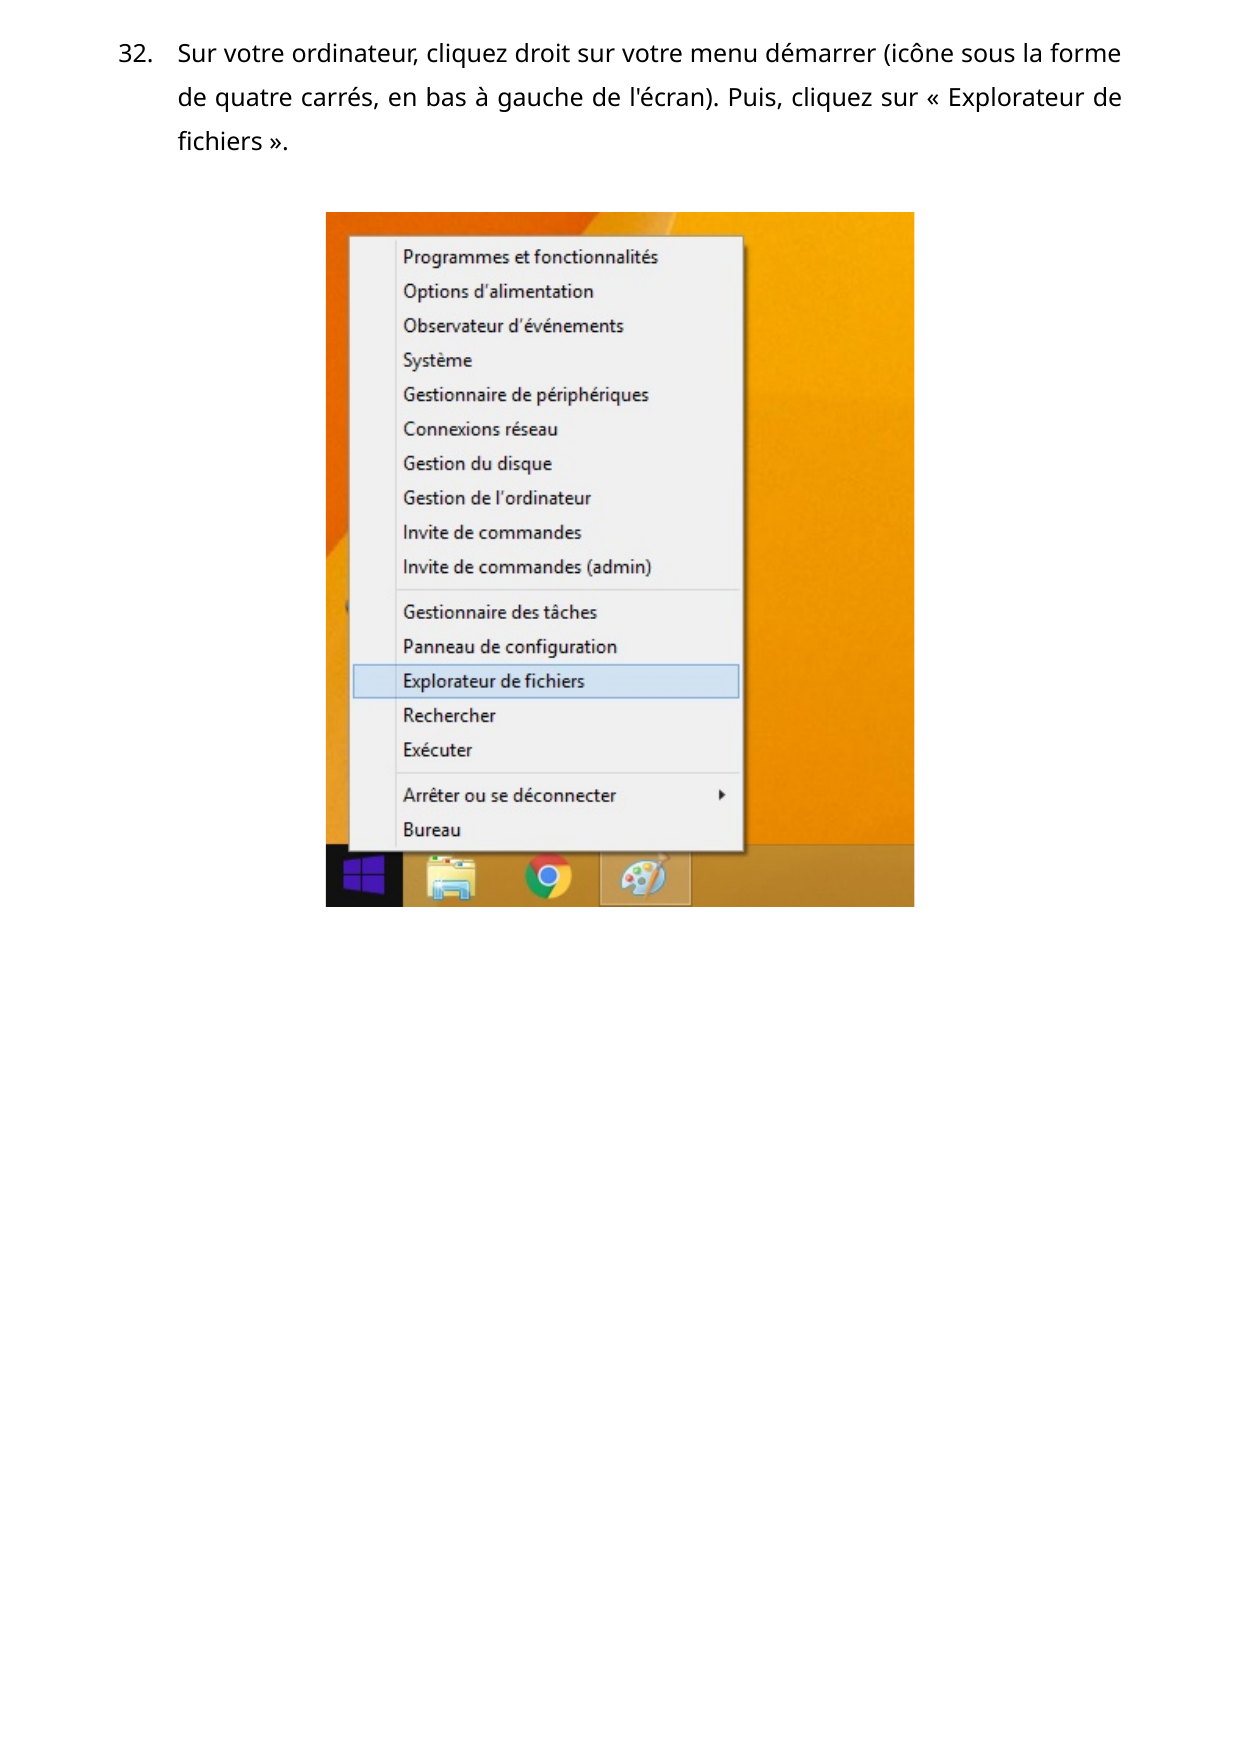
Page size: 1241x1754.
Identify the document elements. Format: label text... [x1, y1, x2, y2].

list Sur votre ordinateur, cliquez droit sur votre menu démarrer (icône sous la forme de quatre carrés, en bas à gauche de l'écran). Puis, cliquez sur « Explorateur de fichiers ». [118, 35, 1122, 158]
picture [325, 212, 915, 907]
